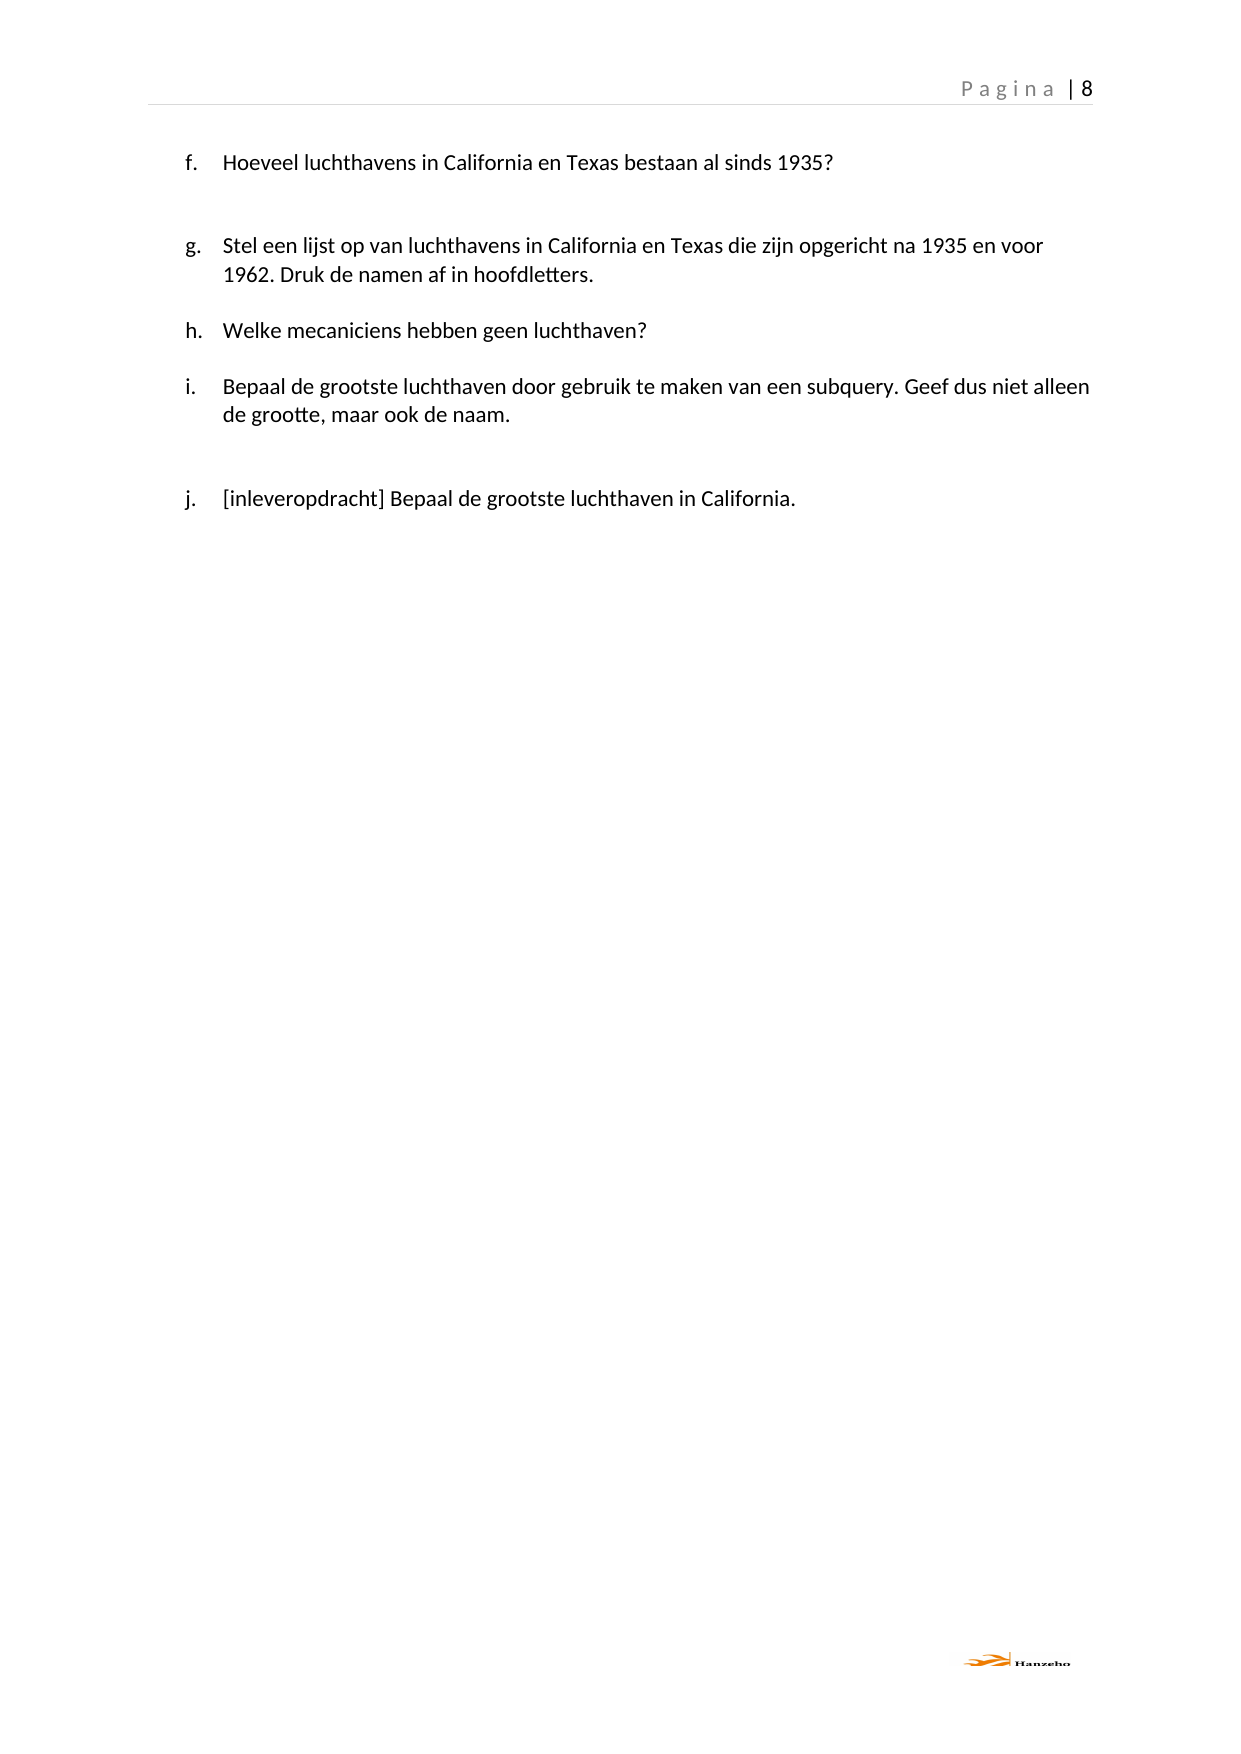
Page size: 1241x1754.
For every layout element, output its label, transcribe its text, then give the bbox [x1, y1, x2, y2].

list Welke mecaniciens hebben geen luchthaven? [185, 316, 1093, 344]
picture [952, 1652, 1194, 1681]
list Hoeveel luchthavens in California en Texas bestaan al sinds 1935? [185, 148, 1093, 176]
list Bepaal de grootste luchthaven door gebruik te maken van een subquery. Geef dus niet alleen de grootte, maar ook de naam. [185, 372, 1093, 428]
list Stel een lijst op van luchthavens in California en Texas die zijn opgericht na 1935 en voor 1962. Druk de namen af in hoofdletters. [185, 232, 1093, 288]
list [inleveropdracht] Bepaal de grootste luchthaven in California. [185, 484, 1093, 512]
